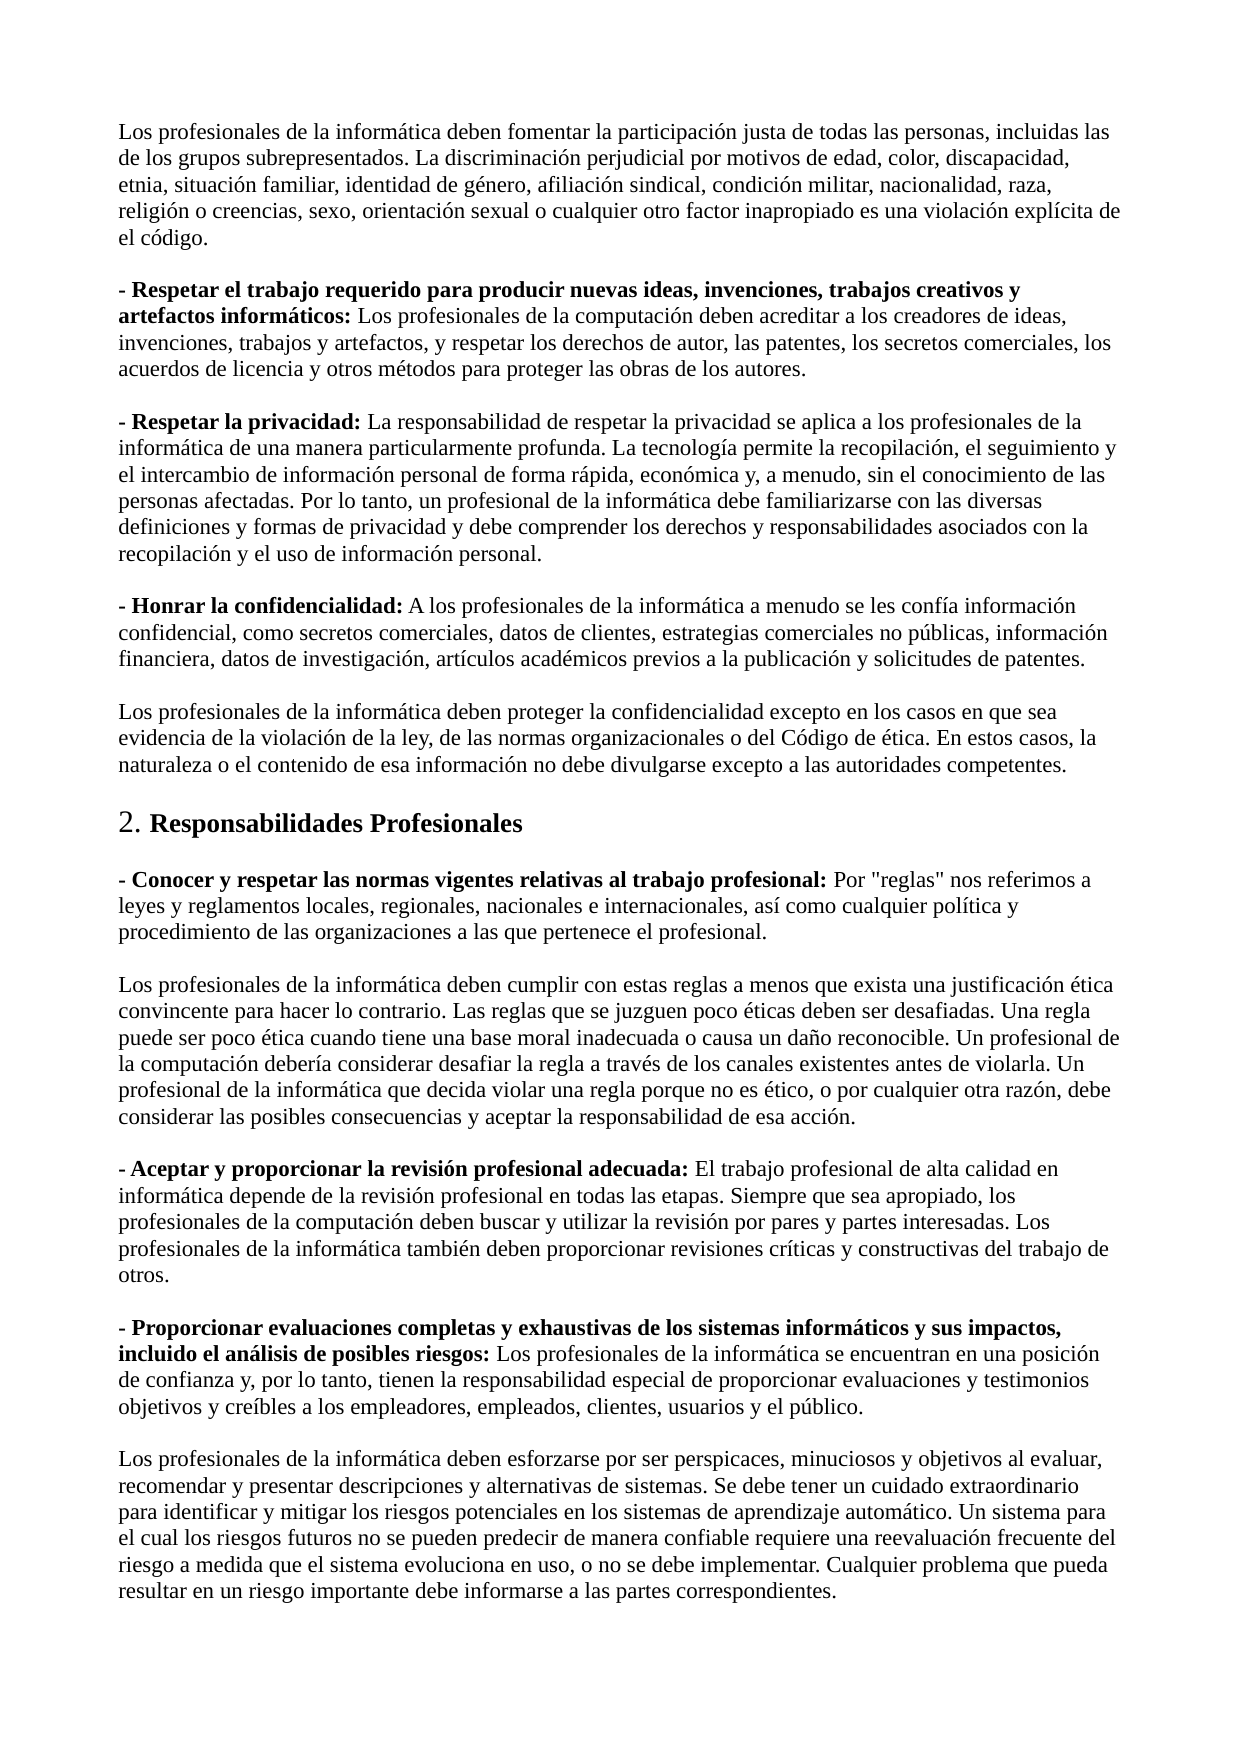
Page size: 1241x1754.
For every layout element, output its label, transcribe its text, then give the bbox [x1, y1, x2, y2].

text - Honrar la confidencialidad: A los profesionales de la informática a menudo se les confía información confidencial, como secretos comerciales, datos de clientes, estrategias comerciales no públicas, información financiera, datos de investigación, artículos académicos previos a la publicación y solicitudes de patentes. [118, 592, 1122, 672]
text - Conocer y respetar las normas vigentes relativas al trabajo profesional: Por "reglas" nos referimos a leyes y reglamentos locales, regionales, nacionales e internacionales, así como cualquier política y procedimiento de las organizaciones a las que pertenece el profesional. [118, 866, 1122, 945]
text Los profesionales de la informática deben esforzarse por ser perspicaces, minuciosos y objetivos al evaluar, recomendar y presentar descripciones y alternativas de sistemas. Se debe tener un cuidado extraordinario para identificar y mitigar los riesgos potenciales en los sistemas de aprendizaje automático. Un sistema para el cual los riesgos futuros no se pueden predecir de manera confiable requiere una reevaluación frecuente del riesgo a medida que el sistema evoluciona en uso, o no se debe implementar. Cualquier problema que pueda resultar en un riesgo importante debe informarse a las partes correspondientes. [118, 1445, 1122, 1603]
text - Aceptar y proporcionar la revisión profesional adecuada: El trabajo profesional de alta calidad en informática depende de la revisión profesional en todas las etapas. Siempre que sea apropiado, los profesionales de la computación deben buscar y utilizar la revisión por pares y partes interesadas. Los profesionales de la informática también deben proporcionar revisiones críticas y constructivas del trabajo de otros. [118, 1156, 1122, 1287]
text Los profesionales de la informática deben fomentar la participación justa de todas las personas, incluidas las de los grupos subrepresentados. La discriminación perjudicial por motivos de edad, color, discapacidad, etnia, situación familiar, identidad de género, afiliación sindical, condición militar, nacionalidad, raza, religión o creencias, sexo, orientación sexual o cualquier otro factor inapropiado es una violación explícita de el código. [118, 118, 1122, 250]
text Los profesionales de la informática deben proteger la confidencialidad excepto en los casos en que sea evidencia de la violación de la ley, de las normas organizacionales o del Código de ética. En estos casos, la naturaleza o el contenido de esa información no debe divulgarse excepto a las autoridades competentes. [118, 698, 1122, 777]
text Los profesionales de la informática deben cumplir con estas reglas a menos que exista una justificación ética convincente para hacer lo contrario. Las reglas que se juzguen poco éticas deben ser desafiadas. Una regla puede ser poco ética cuando tiene una base moral inadecuada o causa un daño reconocible. Un profesional de la computación debería considerar desafiar la regla a través de los canales existentes antes de violarla. Un profesional de la informática que decida violar una regla porque no es ético, o por cualquier otra razón, debe considerar las posibles consecuencias y aceptar la responsabilidad de esa acción. [118, 971, 1122, 1129]
text 2. Responsabilidades Profesionales [118, 803, 1122, 839]
text - Proporcionar evaluaciones completas y exhaustivas de los sistemas informáticos y sus impactos, incluido el análisis de posibles riesgos: Los profesionales de la informática se encuentran en una posición de confianza y, por lo tanto, tienen la responsabilidad especial de proporcionar evaluaciones y testimonios objetivos y creíbles a los empleadores, empleados, clientes, usuarios y el público. [118, 1314, 1122, 1419]
text - Respetar el trabajo requerido para producir nuevas ideas, invenciones, trabajos creativos y artefactos informáticos: Los profesionales de la computación deben acreditar a los creadores de ideas, invenciones, trabajos y artefactos, y respetar los derechos de autor, las patentes, los secretos comerciales, los acuerdos de licencia y otros métodos para proteger las obras de los autores. [118, 276, 1122, 382]
text - Respetar la privacidad: La responsabilidad de respetar la privacidad se aplica a los profesionales de la informática de una manera particularmente profunda. La tecnología permite la recopilación, el seguimiento y el intercambio de información personal de forma rápida, económica y, a menudo, sin el conocimiento de las personas afectadas. Por lo tanto, un profesional de la informática debe familiarizarse con las diversas definiciones y formas de privacidad y debe comprender los derechos y responsabilidades asociados con la recopilación y el uso de información personal. [118, 408, 1122, 566]
